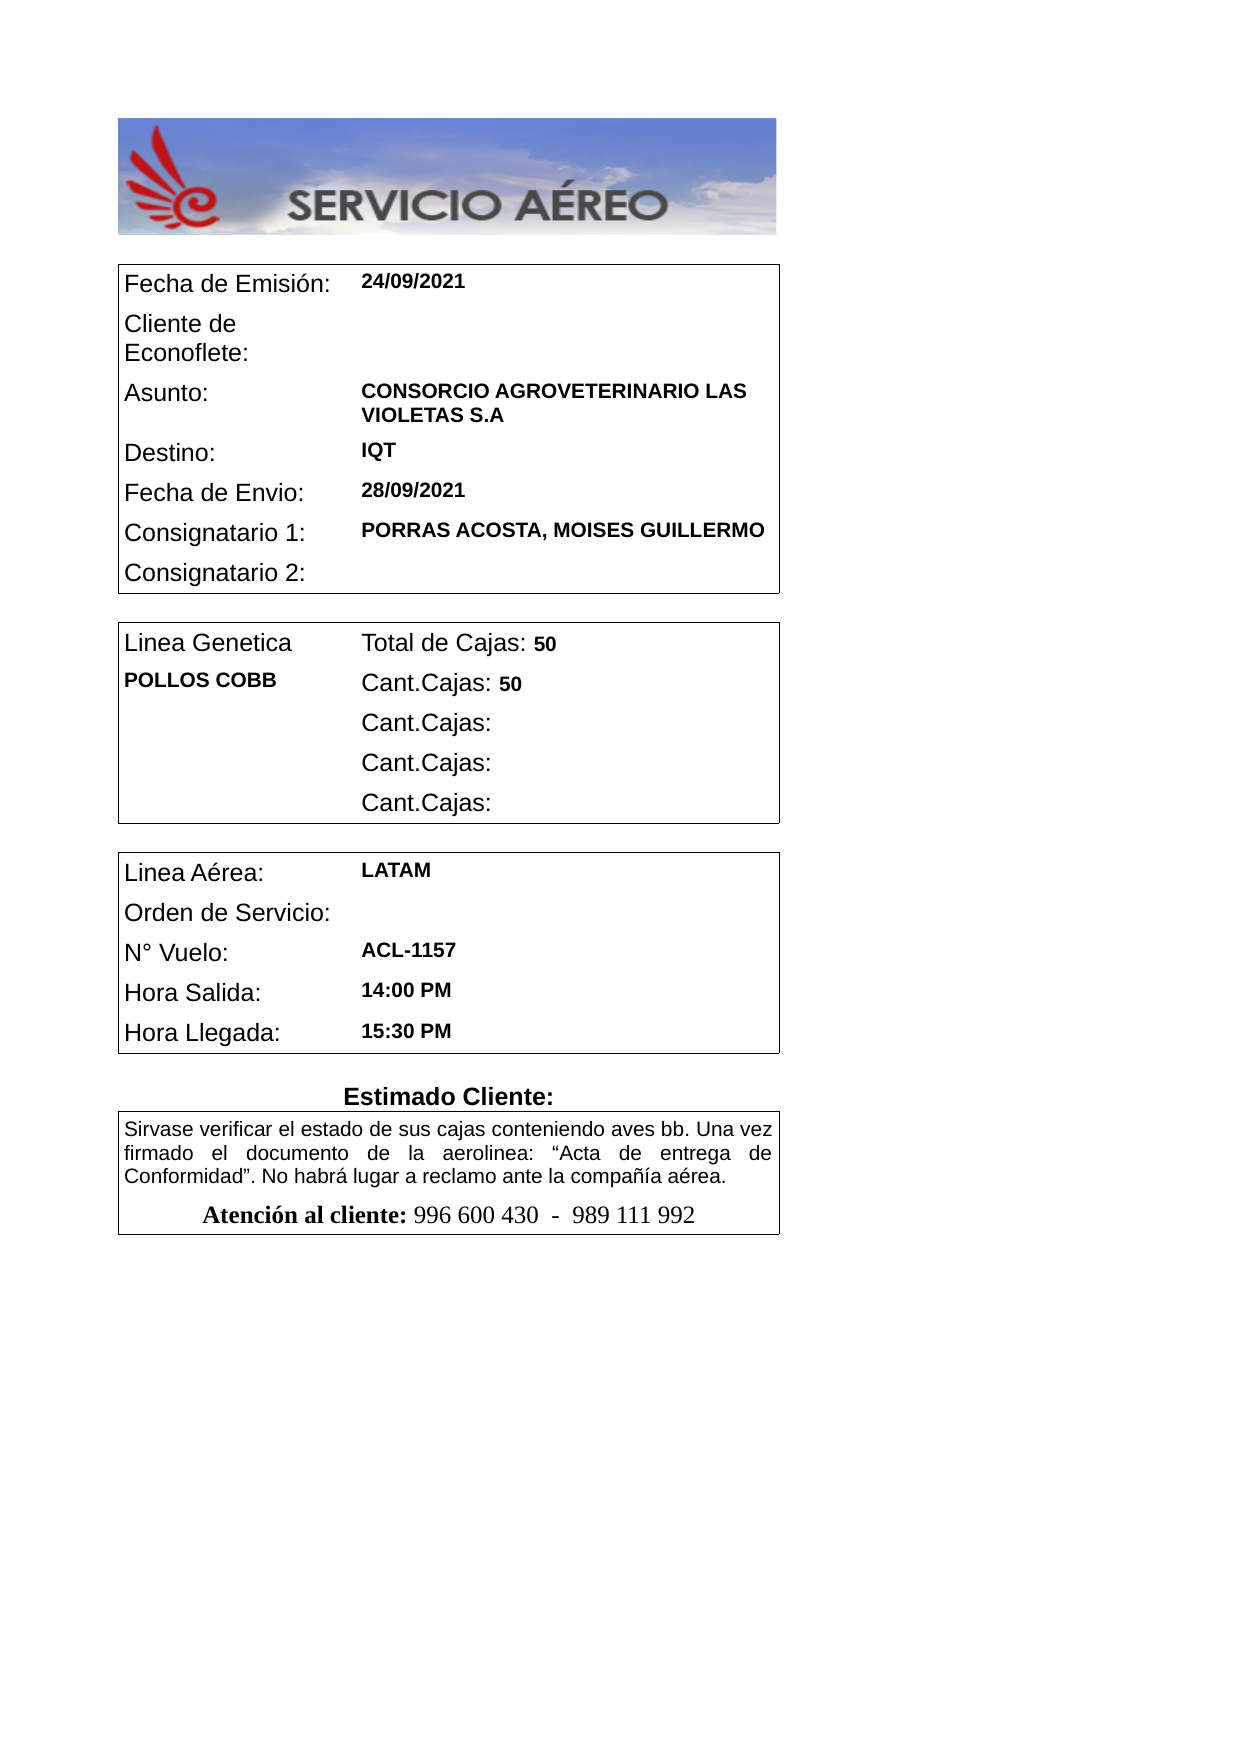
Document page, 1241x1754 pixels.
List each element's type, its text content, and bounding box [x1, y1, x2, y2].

table_header Fecha de Emisión: [119, 265, 356, 304]
table_cell Consignatario 2: [119, 553, 356, 593]
table_cell Cliente de Econoflete: [119, 304, 356, 373]
table_cell Asunto: [119, 373, 356, 432]
table_cell Cant.Cajas: [356, 743, 779, 783]
table_cell Sirvase verificar el estado de sus cajas conteniendo aves bb. Una vez firmado el documento de la aerolinea: “Acta de entrega de Conformidad”. No habrá lugar a reclamo ante la compañía aérea. [119, 1112, 779, 1194]
table_cell 28/09/2021 [356, 472, 779, 512]
table_cell Consignatario 1: [119, 513, 356, 553]
table_cell Cant.Cajas: [356, 702, 779, 742]
table_cell N° Vuelo: [119, 932, 356, 972]
table_cell Cant.Cajas: 50 [356, 662, 779, 702]
table_cell Total de Cajas: 50 [356, 623, 779, 662]
table_cell Hora Salida: [119, 973, 356, 1013]
table_cell LATAM [356, 853, 779, 892]
table_cell Linea Aérea: [119, 853, 356, 892]
table_cell Fecha de Envio: [119, 472, 356, 512]
table_cell [356, 553, 779, 593]
table_cell POLLOS COBB [119, 662, 356, 702]
table_cell Cant.Cajas: [356, 783, 779, 823]
table_cell IQT [356, 432, 779, 472]
table_cell [118, 594, 356, 622]
table_header 24/09/2021 [356, 265, 779, 304]
table_cell Orden de Servicio: [119, 892, 356, 932]
table_cell Hora Llegada: [119, 1013, 356, 1053]
table_cell [356, 892, 779, 932]
table_cell Atención al cliente: 996 600 430 - 989 111 992 [119, 1194, 779, 1234]
table_cell [119, 783, 356, 823]
table_cell [119, 702, 356, 742]
picture [118, 118, 777, 235]
table_cell Destino: [119, 432, 356, 472]
table_cell CONSORCIO AGROVETERINARIO LAS VIOLETAS S.A [356, 373, 779, 432]
table_cell Estimado Cliente: [118, 1054, 779, 1111]
table_cell PORRAS ACOSTA, MOISES GUILLERMO [356, 513, 779, 553]
table_cell [356, 824, 779, 852]
table_cell 14:00 PM [356, 973, 779, 1013]
table_cell [119, 743, 356, 783]
table_cell Linea Genetica [119, 623, 356, 662]
table_cell [356, 594, 779, 622]
table_cell 15:30 PM [356, 1013, 779, 1053]
table_cell [356, 304, 779, 373]
table_cell [118, 824, 356, 852]
table_cell ACL-1157 [356, 932, 779, 972]
